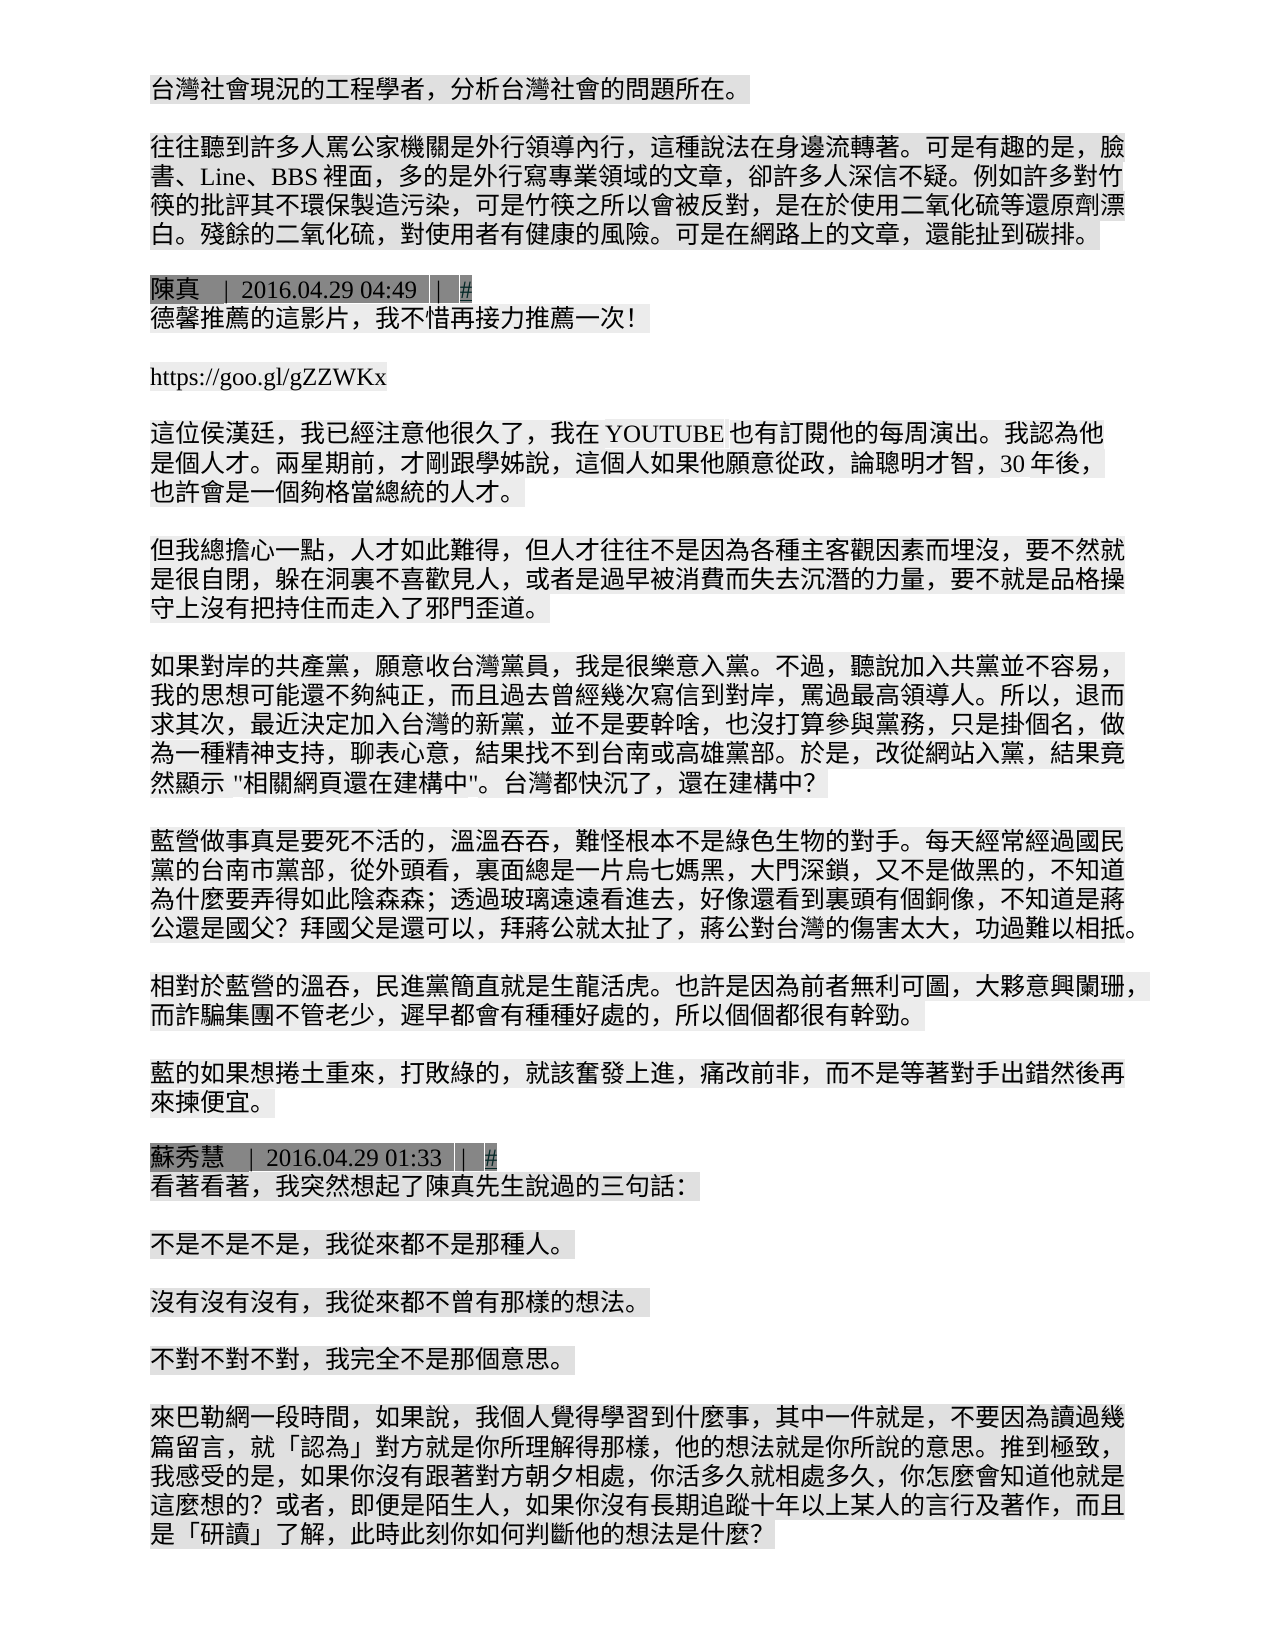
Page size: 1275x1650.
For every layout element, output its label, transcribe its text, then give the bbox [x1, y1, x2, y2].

text 德馨推薦的這影片，我不惜再接力推薦一次！ https://goo.gl/gZZWKx 這位侯漢廷，我已經注意他很久了，我在YOUTUBE也有訂閱他的每周演出。我認為他是個人才。兩星期前，才剛跟學姊說，這個人如果他願意從政，論聰明才智，30年後，也許會是一個夠格當總統的人才。 但我總擔心一點，人才如此難得，但人才往往不是因為各種主客觀因素而埋沒，要不然就是很自閉，躲在洞裏不喜歡見人，或者是過早被消費而失去沉潛的力量，要不就是品格操守上沒有把持住而走入了邪門歪道。 如果對岸的共產黨，願意收台灣黨員，我是很樂意入黨。不過，聽說加入共黨並不容易，我的思想可能還不夠純正，而且過去曾經幾次寫信到對岸，罵過最高領導人。所以，退而求其次，最近決定加入台灣的新黨，並不是要幹啥，也沒打算參與黨務，只是掛個名，做為一種精神支持，聊表心意，結果找不到台南或高雄黨部。於是，改從網站入黨，結果竟然顯示 "相關網頁還在建構中"。台灣都快沉了，還在建構中？ 藍營做事真是要死不活的，溫溫吞吞，難怪根本不是綠色生物的對手。每天經常經過國民黨的台南市黨部，從外頭看，裏面總是一片烏七媽黑，大門深鎖，又不是做黑的，不知道為什麼要弄得如此陰森森；透過玻璃遠遠看進去，好像還看到裏頭有個銅像，不知道是蔣公還是國父？拜國父是還可以，拜蔣公就太扯了，蔣公對台灣的傷害太大，功過難以相抵。 相對於藍營的溫吞，民進黨簡直就是生龍活虎。也許是因為前者無利可圖，大夥意興闌珊，而詐騙集團不管老少，遲早都會有種種好處的，所以個個都很有幹勁。 藍的如果想捲土重來，打敗綠的，就該奮發上進，痛改前非，而不是等著對手出錯然後再來揀便宜。 [150, 304, 1125, 1118]
text 蘇秀慧 | 2016.04.29 01:33 | # [150, 1143, 1125, 1172]
text 看著看著，我突然想起了陳真先生說過的三句話： 不是不是不是，我從來都不是那種人。 沒有沒有沒有，我從來都不曾有那樣的想法。 不對不對不對，我完全不是那個意思。 來巴勒網一段時間，如果說，我個人覺得學習到什麼事，其中一件就是，不要因為讀過幾篇留言，就「認為」對方就是你所理解得那樣，他的想法就是你所說的意思。推到極致，我感受的是，如果你沒有跟著對方朝夕相處，你活多久就相處多久，你怎麼會知道他就是這麼想的？或者，即便是陌生人，如果你沒有長期追蹤十年以上某人的言行及著作，而且是「研讀」了解，此時此刻你如何判斷他的想法是什麼？ 當你覺得我說的這些好可笑，要評論一個人的一句話、我充其量不過是要說說我的「讀後感」，有必要那麼麻煩嗎？！那就表示，其實，真的，你根本不想了解那個人的那個想法到底是什麼。但，如果你沒有慎重的興趣去認識或花時間了解一個人，又怎麼能輕易的就說準了：阿！他就是那個樣子。不不不，那只是：你認為的他的樣子。 「那他是什麼樣子？難道不是我說的那樣嗎？」是的，如果你會這麼想，你會先詢問對方：ㄟ～不知道你的想法是不是這樣？我認為的對不對呢？在想得到，也真正願意去做得到如此之後，我們也許，也許才有一個基本的立足點，可以說：針對你的意見或言詞，我的想法是什麼。 否則，你只是在瞎猜。自以為的瞎猜，就像我活到目前為止，常常犯的錯誤一樣，我衷心期望未來的自己，少犯這樣的過失。其實蠻可悲的，我到了這個年紀，才學習到這一個最基本的態度。 [150, 1172, 1125, 1549]
text 陳真 | 2016.04.29 04:49 | # [150, 275, 1125, 304]
text 台灣社會現況的工程學者，分析台灣社會的問題所在。 往往聽到許多人罵公家機關是外行領導內行，這種說法在身邊流轉著。可是有趣的是，臉書、Line、BBS裡面，多的是外行寫專業領域的文章，卻許多人深信不疑。例如許多對竹筷的批評其不環保製造污染，可是竹筷之所以會被反對，是在於使用二氧化硫等還原劑漂白。殘餘的二氧化硫，對使用者有健康的風險。可是在網路上的文章，還能扯到碳排。 [150, 75, 1125, 250]
